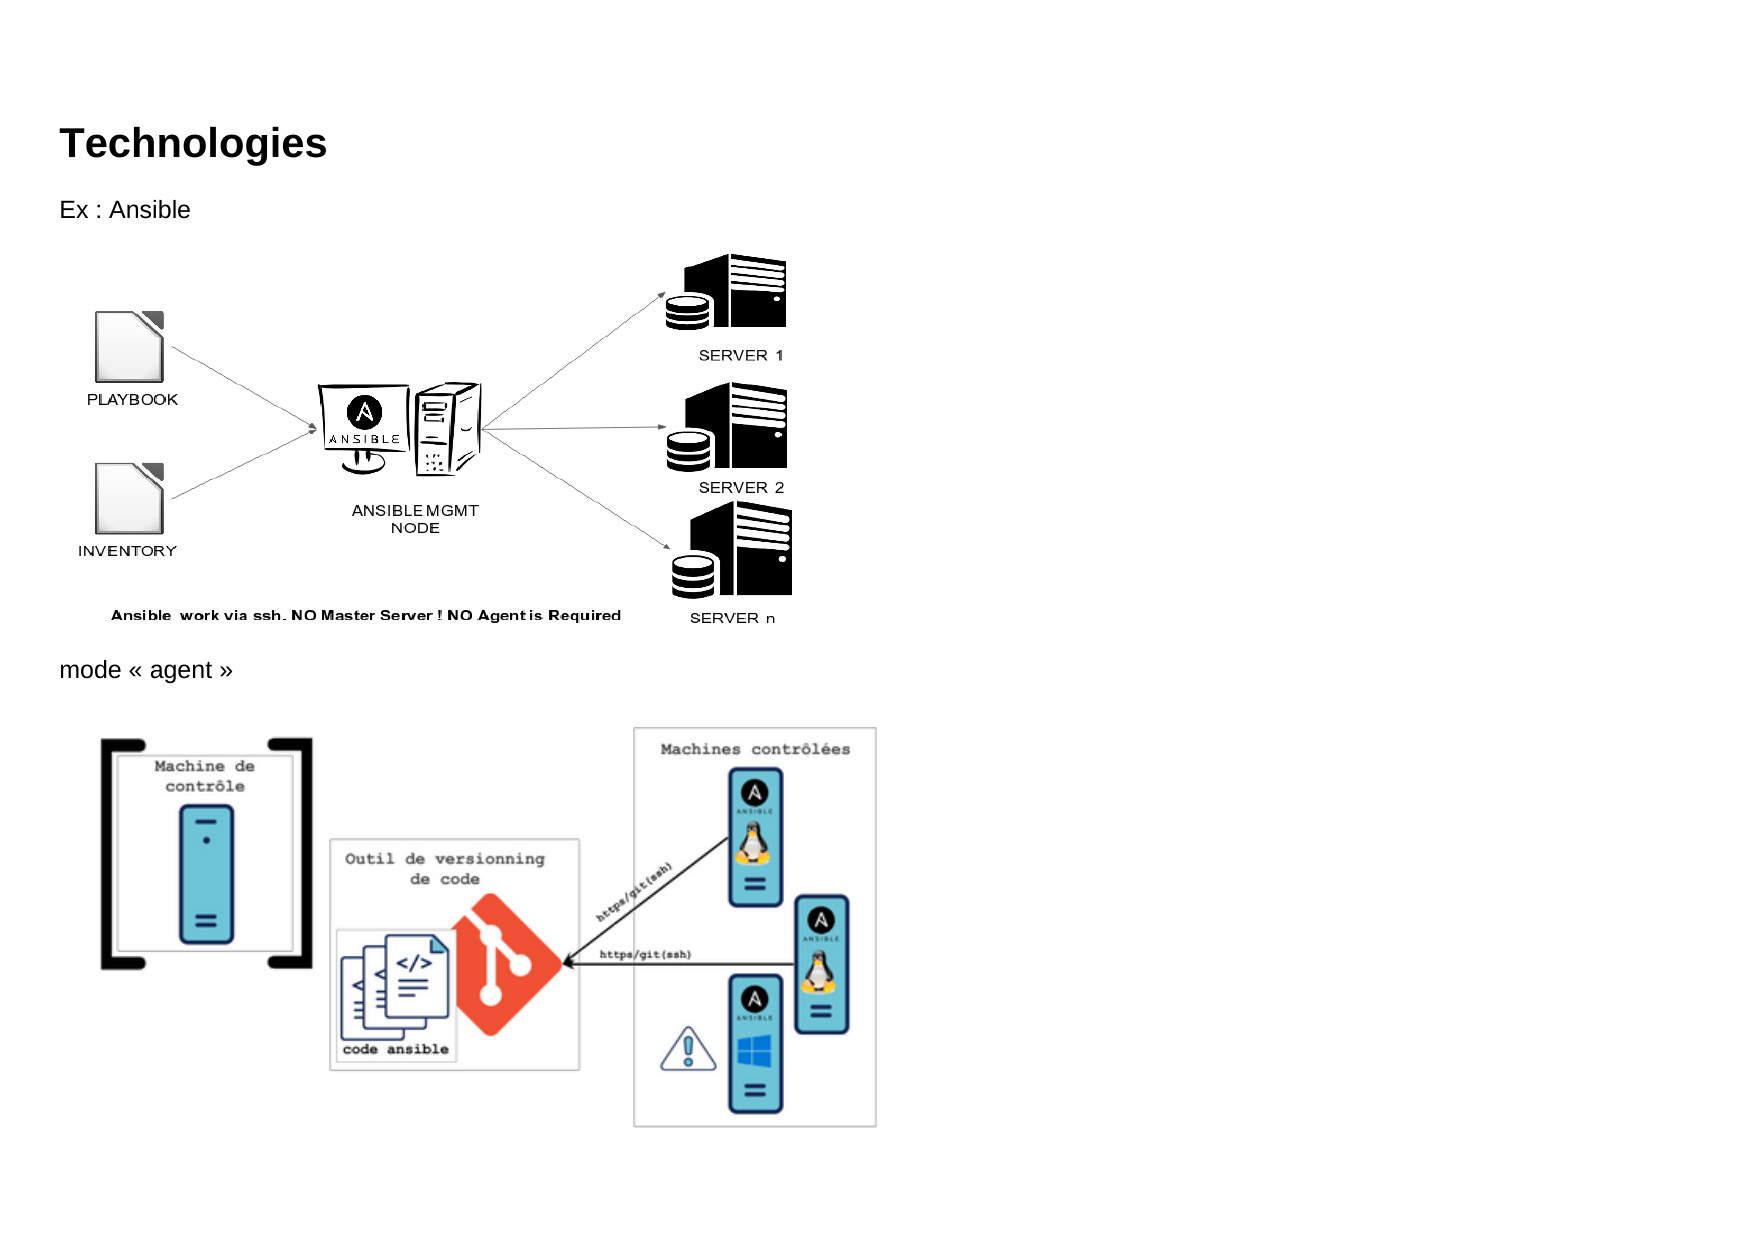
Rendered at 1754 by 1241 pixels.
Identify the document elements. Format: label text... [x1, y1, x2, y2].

text fsdf [828, 281, 1695, 310]
text Technologies [59, 118, 1695, 166]
picture [46, 243, 828, 643]
text mode « agent » [59, 655, 1695, 683]
text Ex : Ansible [59, 195, 1695, 223]
picture [95, 723, 878, 1132]
